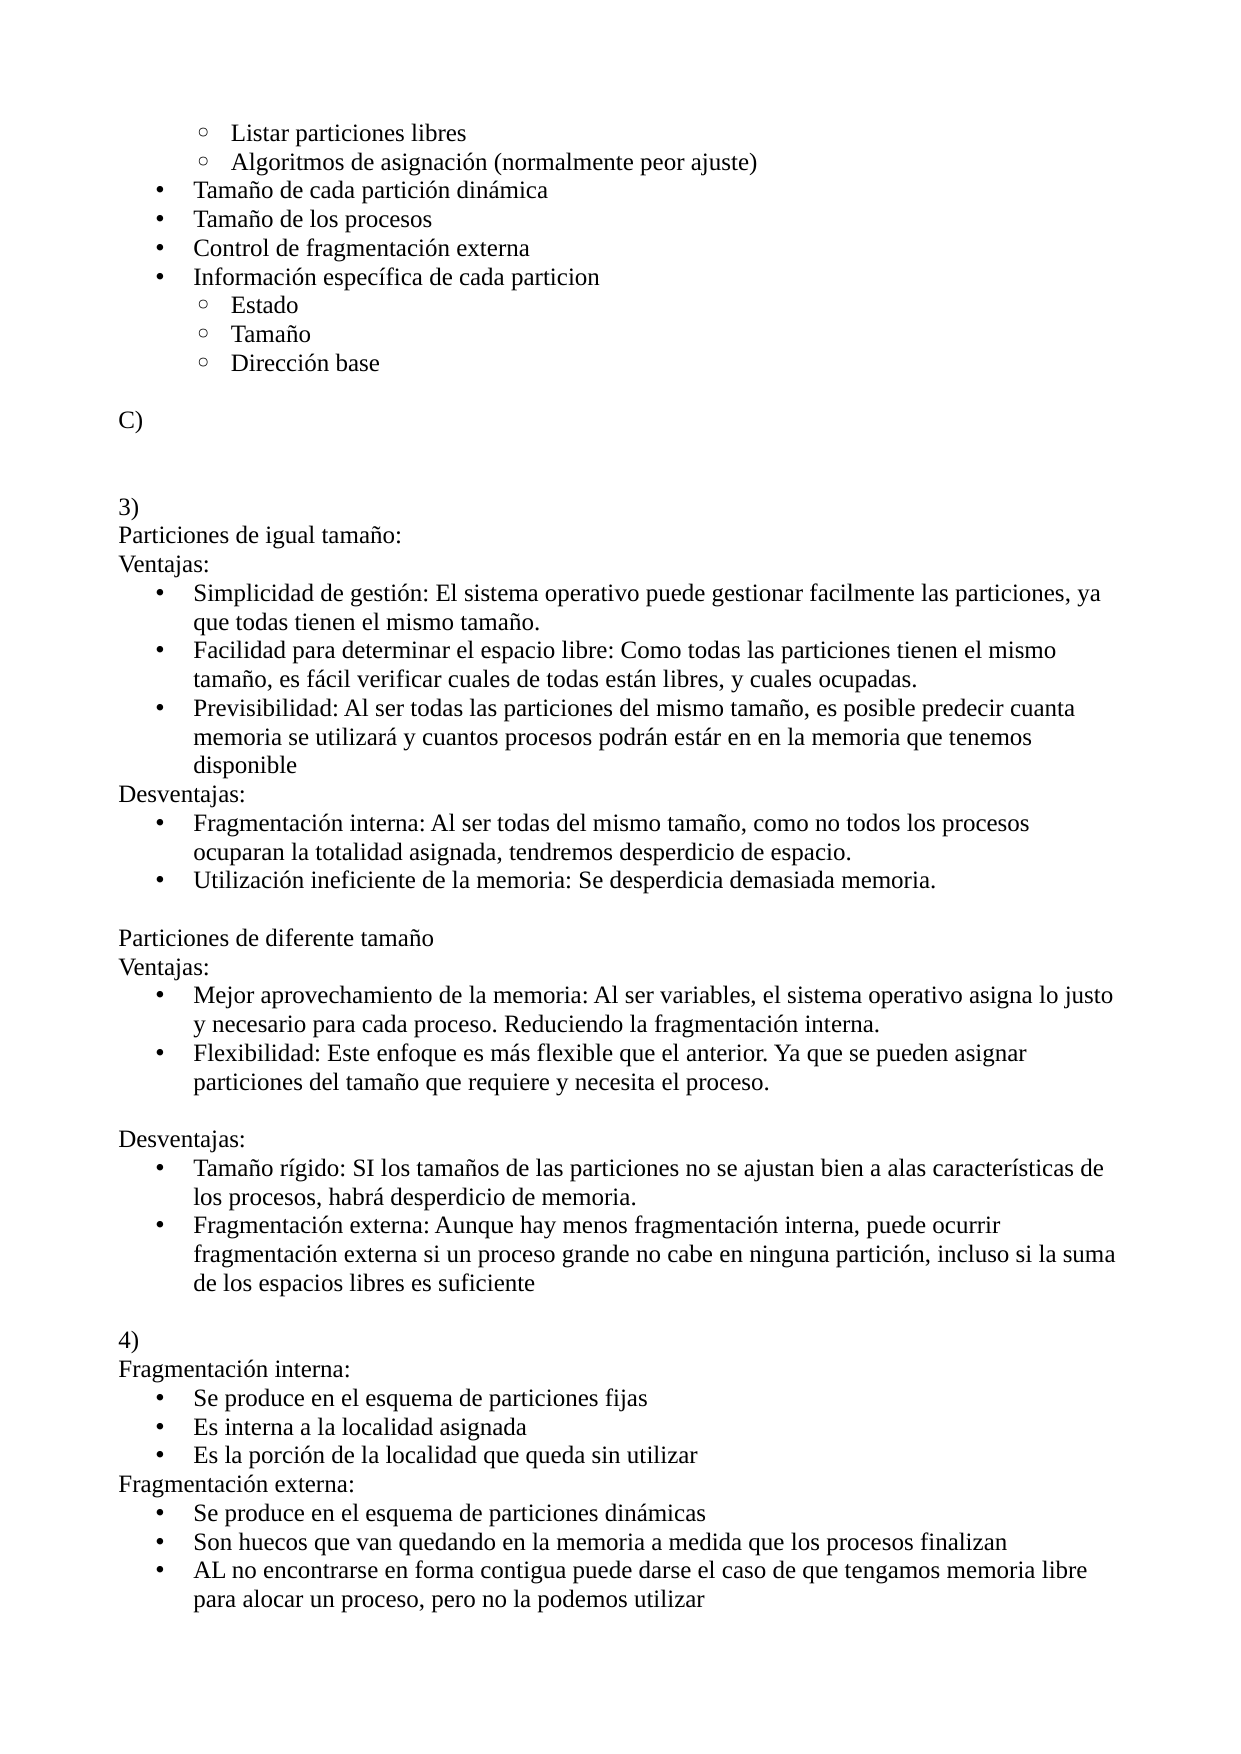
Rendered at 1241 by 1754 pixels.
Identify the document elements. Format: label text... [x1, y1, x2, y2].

list Algoritmos de asignación (normalmente peor ajuste) [193, 147, 1122, 176]
list Se produce en el esquema de particiones dinámicas [156, 1498, 1122, 1527]
list Se produce en el esquema de particiones fijas [156, 1383, 1122, 1412]
list Tamaño de cada partición dinámica [156, 176, 1122, 204]
list Control de fragmentación externa [156, 233, 1122, 262]
text Particiones de diferente tamaño [118, 923, 1122, 952]
text 3) [118, 492, 1122, 521]
list Estado [193, 291, 1122, 319]
list Es la porción de la localidad que queda sin utilizar [156, 1441, 1122, 1469]
list Es interna a la localidad asignada [156, 1412, 1122, 1441]
list Dirección base [193, 348, 1122, 377]
text 4) [118, 1326, 1122, 1354]
list Mejor aprovechamiento de la memoria: Al ser variables, el sistema operativo asigna lo justo y necesario para cada proceso. Reduciendo la fragmentación interna. [156, 981, 1122, 1038]
text Fragmentación interna: [118, 1354, 1122, 1383]
list Facilidad para determinar el espacio libre: Como todas las particiones tienen el mismo tamaño, es fácil verificar cuales de todas están libres, y cuales ocupadas. [156, 636, 1122, 693]
text C) [118, 406, 1122, 434]
list Previsibilidad: Al ser todas las particiones del mismo tamaño, es posible predecir cuanta memoria se utilizará y cuantos procesos podrán estár en en la memoria que tenemos disponible [156, 693, 1122, 779]
list Tamaño rígido: SI los tamaños de las particiones no se ajustan bien a alas características de los procesos, habrá desperdicio de memoria. [156, 1153, 1122, 1211]
list Simplicidad de gestión: El sistema operativo puede gestionar facilmente las particiones, ya que todas tienen el mismo tamaño. [156, 578, 1122, 636]
list Utilización ineficiente de la memoria: Se desperdicia demasiada memoria. [156, 866, 1122, 894]
list AL no encontrarse en forma contigua puede darse el caso de que tengamos memoria libre para alocar un proceso, pero no la podemos utilizar [156, 1556, 1122, 1613]
list Fragmentación interna: Al ser todas del mismo tamaño, como no todos los procesos ocuparan la totalidad asignada, tendremos desperdicio de espacio. [156, 808, 1122, 866]
list Fragmentación externa: Aunque hay menos fragmentación interna, puede ocurrir fragmentación externa si un proceso grande no cabe en ninguna partición, incluso si la suma de los espacios libres es suficiente [156, 1211, 1122, 1297]
list Información específica de cada particion [156, 262, 1122, 291]
text Desventajas: [118, 1124, 1122, 1153]
text Fragmentación externa: [118, 1469, 1122, 1498]
list Flexibilidad: Este enfoque es más flexible que el anterior. Ya que se pueden asignar particiones del tamaño que requiere y necesita el proceso. [156, 1038, 1122, 1096]
list Tamaño de los procesos [156, 204, 1122, 233]
list Tamaño [193, 319, 1122, 348]
list Son huecos que van quedando en la memoria a medida que los procesos finalizan [156, 1527, 1122, 1556]
text Particiones de igual tamaño: [118, 521, 1122, 549]
text Ventajas: [118, 549, 1122, 578]
text Desventajas: [118, 779, 1122, 808]
list Listar particiones libres [193, 118, 1122, 147]
text Ventajas: [118, 952, 1122, 981]
